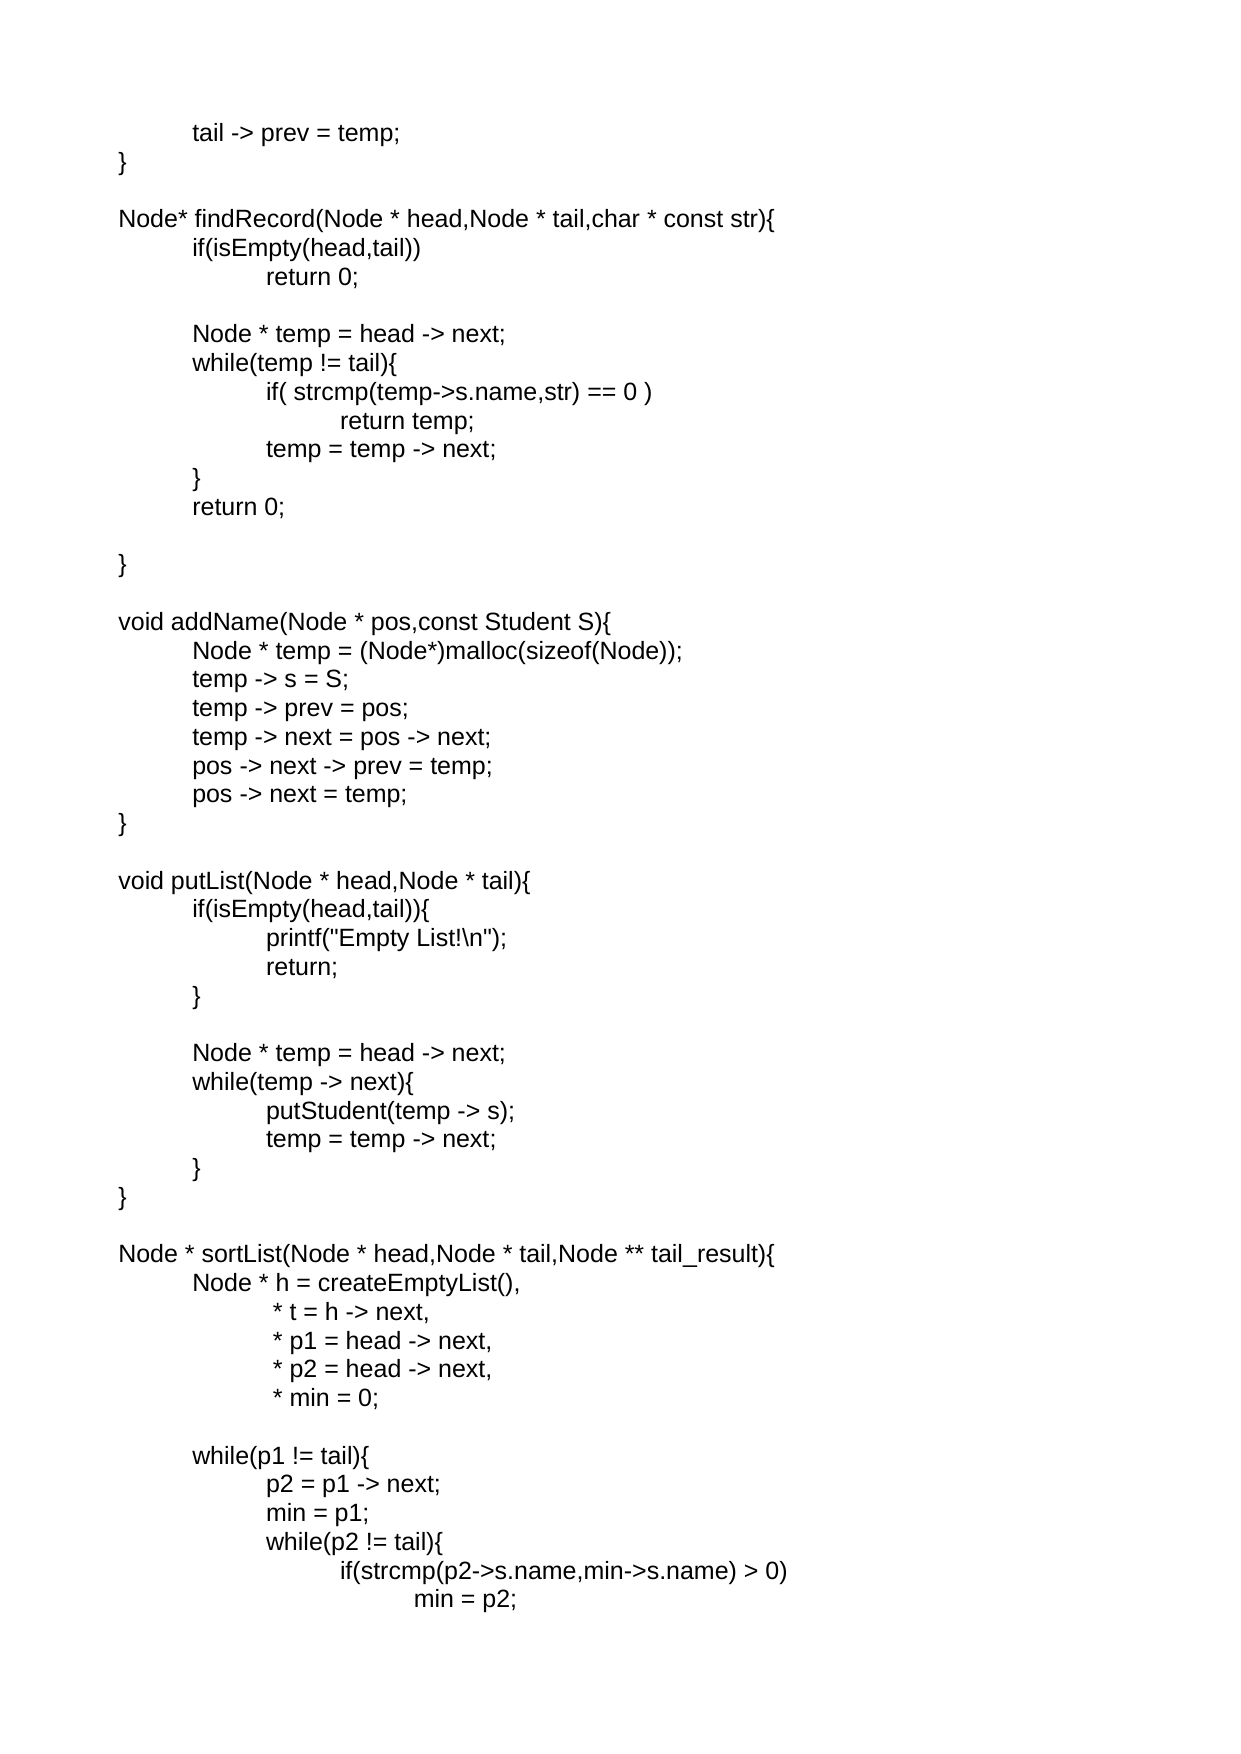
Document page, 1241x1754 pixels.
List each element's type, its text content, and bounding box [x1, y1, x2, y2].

text * min = 0; [118, 1383, 1122, 1412]
text if(isEmpty(head,tail)){ [118, 894, 1122, 923]
text Node * temp = head -> next; [118, 319, 1122, 348]
text * p2 = head -> next, [118, 1354, 1122, 1383]
text } [118, 981, 1122, 1009]
text pos -> next = temp; [118, 779, 1122, 808]
text while(temp -> next){ [118, 1067, 1122, 1096]
text min = p1; [118, 1498, 1122, 1527]
text temp = temp -> next; [118, 434, 1122, 463]
text void addName(Node * pos,const Student S){ [118, 607, 1122, 636]
text putStudent(temp -> s); [118, 1096, 1122, 1124]
text void putList(Node * head,Node * tail){ [118, 866, 1122, 894]
text } [118, 808, 1122, 837]
text } [118, 463, 1122, 492]
text min = p2; [118, 1584, 1122, 1613]
text } [118, 1153, 1122, 1182]
text tail -> prev = temp; [118, 118, 1122, 147]
text if( strcmp(temp->s.name,str) == 0 ) [118, 377, 1122, 406]
text pos -> next -> prev = temp; [118, 751, 1122, 779]
text return 0; [118, 492, 1122, 521]
text Node * sortList(Node * head,Node * tail,Node ** tail_result){ [118, 1239, 1122, 1268]
text return 0; [118, 262, 1122, 291]
text return temp; [118, 406, 1122, 434]
text temp -> prev = pos; [118, 693, 1122, 722]
text * p1 = head -> next, [118, 1326, 1122, 1354]
text temp -> next = pos -> next; [118, 722, 1122, 751]
text Node* findRecord(Node * head,Node * tail,char * const str){ [118, 204, 1122, 233]
text Node * temp = head -> next; [118, 1038, 1122, 1067]
text Node * temp = (Node*)malloc(sizeof(Node)); [118, 636, 1122, 664]
text } [118, 147, 1122, 176]
text return; [118, 952, 1122, 981]
text while(temp != tail){ [118, 348, 1122, 377]
text temp = temp -> next; [118, 1124, 1122, 1153]
text if(isEmpty(head,tail)) [118, 233, 1122, 262]
text if(strcmp(p2->s.name,min->s.name) > 0) [118, 1556, 1122, 1584]
text } [118, 549, 1122, 578]
text temp -> s = S; [118, 664, 1122, 693]
text } [118, 1182, 1122, 1211]
text printf("Empty List!\n"); [118, 923, 1122, 952]
text p2 = p1 -> next; [118, 1469, 1122, 1498]
text while(p1 != tail){ [118, 1441, 1122, 1469]
text Node * h = createEmptyList(), [118, 1268, 1122, 1297]
text * t = h -> next, [118, 1297, 1122, 1326]
text while(p2 != tail){ [118, 1527, 1122, 1556]
